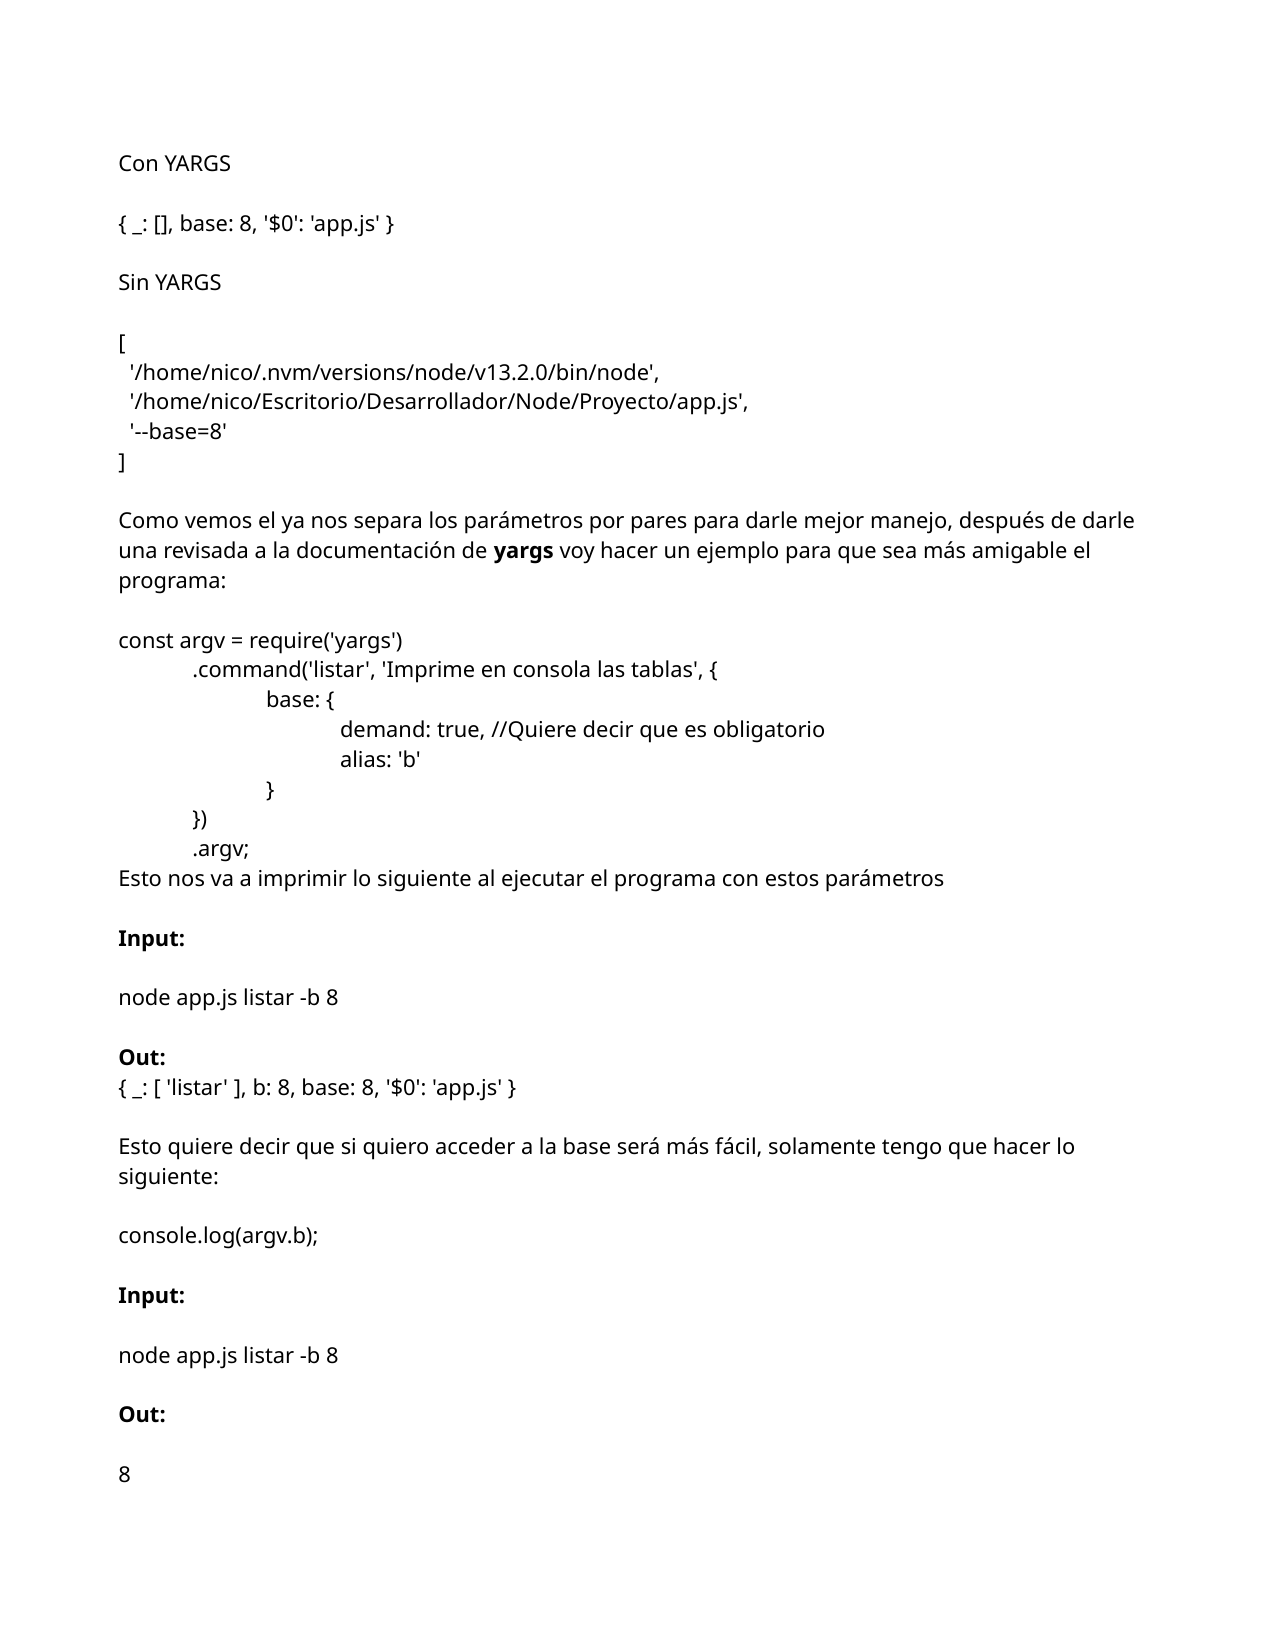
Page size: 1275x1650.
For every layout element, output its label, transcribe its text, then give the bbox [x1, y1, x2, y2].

text [ [118, 327, 1157, 356]
text } [118, 773, 1157, 803]
text Out: [118, 1399, 1157, 1429]
text demand: true, //Quiere decir que es obligatorio [118, 714, 1157, 744]
text ] [118, 446, 1157, 476]
text Esto nos va a imprimir lo siguiente al ejecutar el programa con estos parámetros [118, 863, 1157, 893]
text Out: [118, 1042, 1157, 1071]
text const argv = require('yargs') [118, 624, 1157, 654]
text '/home/nico/Escritorio/Desarrollador/Node/Proyecto/app.js', [118, 386, 1157, 416]
text Con YARGS [118, 148, 1157, 178]
text .argv; [118, 833, 1157, 863]
text '/home/nico/.nvm/versions/node/v13.2.0/bin/node', [118, 356, 1157, 386]
text Esto quiere decir que si quiero acceder a la base será más fácil, solamente tengo que hacer lo siguiente: [118, 1131, 1157, 1191]
text base: { [118, 684, 1157, 714]
text '--base=8' [118, 416, 1157, 446]
text alias: 'b' [118, 744, 1157, 773]
text node app.js listar -b 8 [118, 1339, 1157, 1369]
text }) [118, 803, 1157, 833]
text .command('listar', 'Imprime en consola las tablas', { [118, 654, 1157, 684]
text console.log(argv.b); [118, 1220, 1157, 1250]
text Input: [118, 1280, 1157, 1310]
text node app.js listar -b 8 [118, 982, 1157, 1012]
text 8 [118, 1459, 1157, 1488]
text Sin YARGS [118, 267, 1157, 297]
text Como vemos el ya nos separa los parámetros por pares para darle mejor manejo, después de darle una revisada a la documentación de yargs voy hacer un ejemplo para que sea más amigable el programa: [118, 505, 1157, 595]
text { _: [], base: 8, '$0': 'app.js' } [118, 207, 1157, 237]
text Input: [118, 922, 1157, 952]
text { _: [ 'listar' ], b: 8, base: 8, '$0': 'app.js' } [118, 1071, 1157, 1101]
